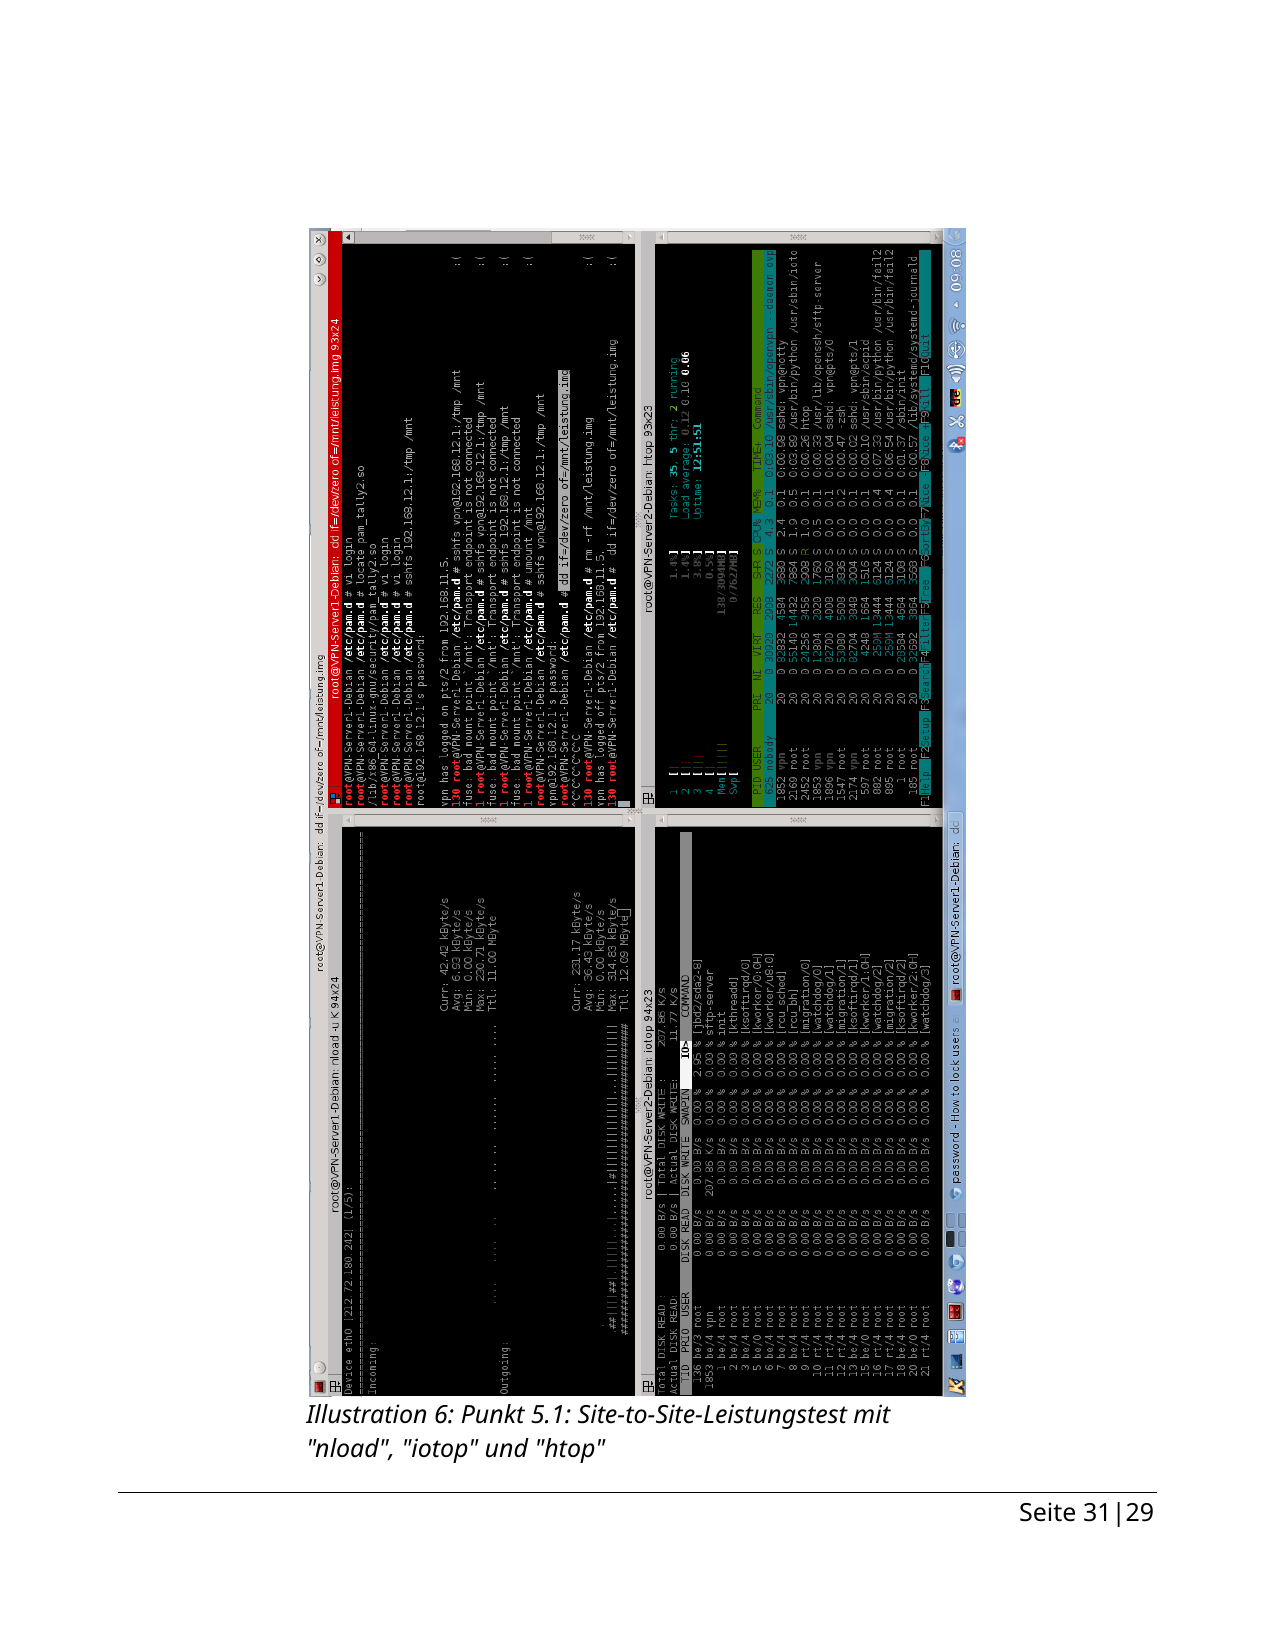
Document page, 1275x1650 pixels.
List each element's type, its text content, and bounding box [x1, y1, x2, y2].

picture [309, 228, 966, 1397]
text Illustration 6: Punkt 5.1: Site-to-Site-Leistungstest mit "nload", "iotop" und "htop" [306, 228, 969, 1465]
